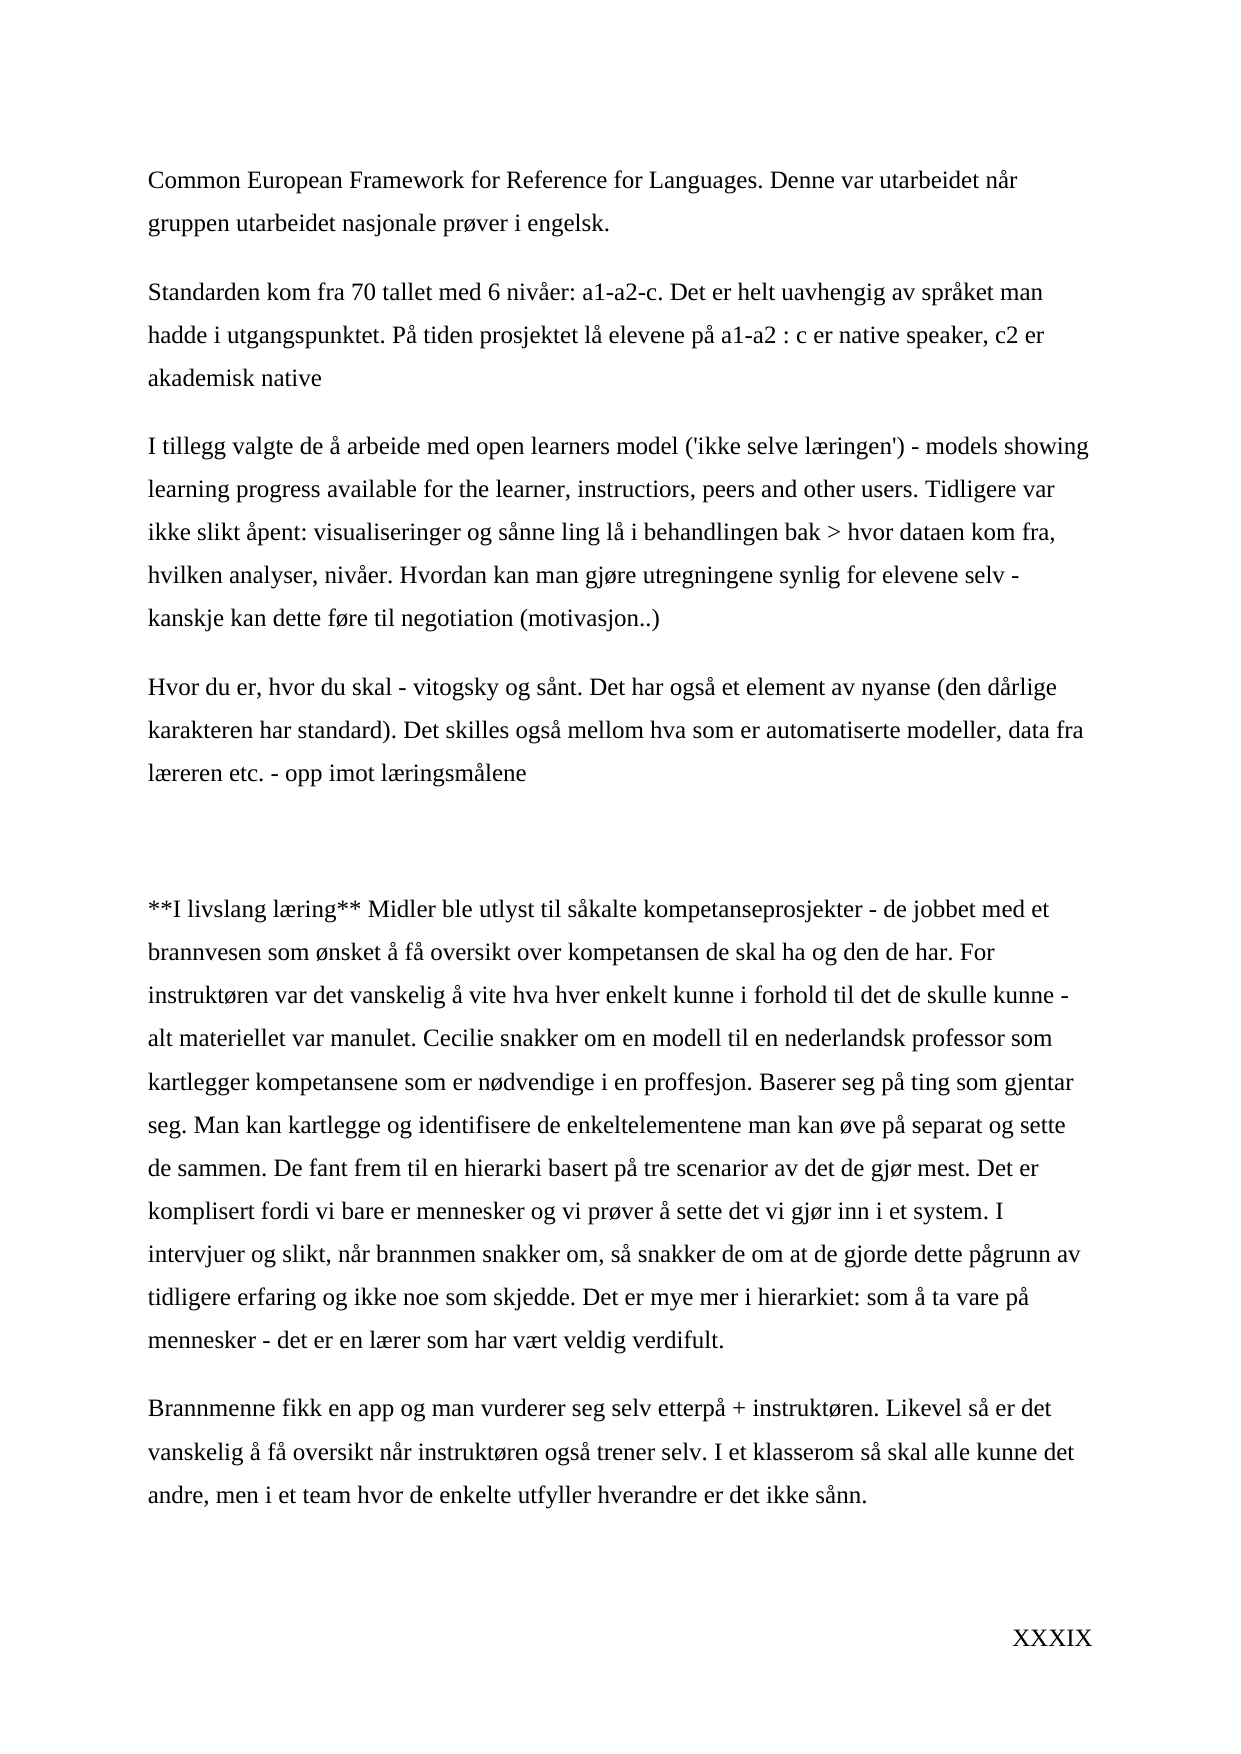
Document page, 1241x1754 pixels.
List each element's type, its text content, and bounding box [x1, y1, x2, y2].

text Standarden kom fra 70 tallet med 6 nivåer: a1-a2-c. Det er helt uavhengig av språket man hadde i utgangspunktet. På tiden prosjektet lå elevene på a1-a2 : c er native speaker, c2 er akademisk native [148, 277, 1092, 392]
text I tillegg valgte de å arbeide med open learners model ('ikke selve læringen') - models showing learning progress available for the learner, instructiors, peers and other users. Tidligere var ikke slikt åpent: visualiseringer og sånne ling lå i behandlingen bak > hvor dataen kom fra, hvilken analyser, nivåer. Hvordan kan man gjøre utregningene synlig for elevene selv - kanskje kan dette føre til negotiation (motivasjon..) [148, 431, 1092, 632]
text **I livslang læring** Midler ble utlyst til såkalte kompetanseprosjekter - de jobbet med et brannvesen som ønsket å få oversikt over kompetansen de skal ha og den de har. For instruktøren var det vanskelig å vite hva hver enkelt kunne i forhold til det de skulle kunne - alt materiellet var manulet. Cecilie snakker om en modell til en nederlandsk professor som kartlegger kompetansene som er nødvendige i en proffesjon. Baserer seg på ting som gjentar seg. Man kan kartlegge og identifisere de enkeltelementene man kan øve på separat og sette de sammen. De fant frem til en hierarki basert på tre scenarior av det de gjør mest. Det er komplisert fordi vi bare er mennesker og vi prøver å sette det vi gjør inn i et system. I intervjuer og slikt, når brannmen snakker om, så snakker de om at de gjorde dette pågrunn av tidligere erfaring og ikke noe som skjedde. Det er mye mer i hierarkiet: som å ta vare på mennesker - det er en lærer som har vært veldig verdifult. [148, 894, 1092, 1354]
text Hvor du er, hvor du skal - vitogsky og sånt. Det har også et element av nyanse (den dårlige karakteren har standard). Det skilles også mellom hva som er automatiserte modeller, data fra læreren etc. - opp imot læringsmålene [148, 672, 1092, 787]
text Brannmenne fikk en app og man vurderer seg selv etterpå + instruktøren. Likevel så er det vanskelig å få oversikt når instruktøren også trener selv. I et klasserom så skal alle kunne det andre, men i et team hvor de enkelte utfyller hverandre er det ikke sånn. [148, 1393, 1092, 1508]
text - Common European Framework for Reference for Languages. Denne var utarbeidet når gruppen utarbeidet nasjonale prøver i engelsk. [148, 165, 1092, 237]
